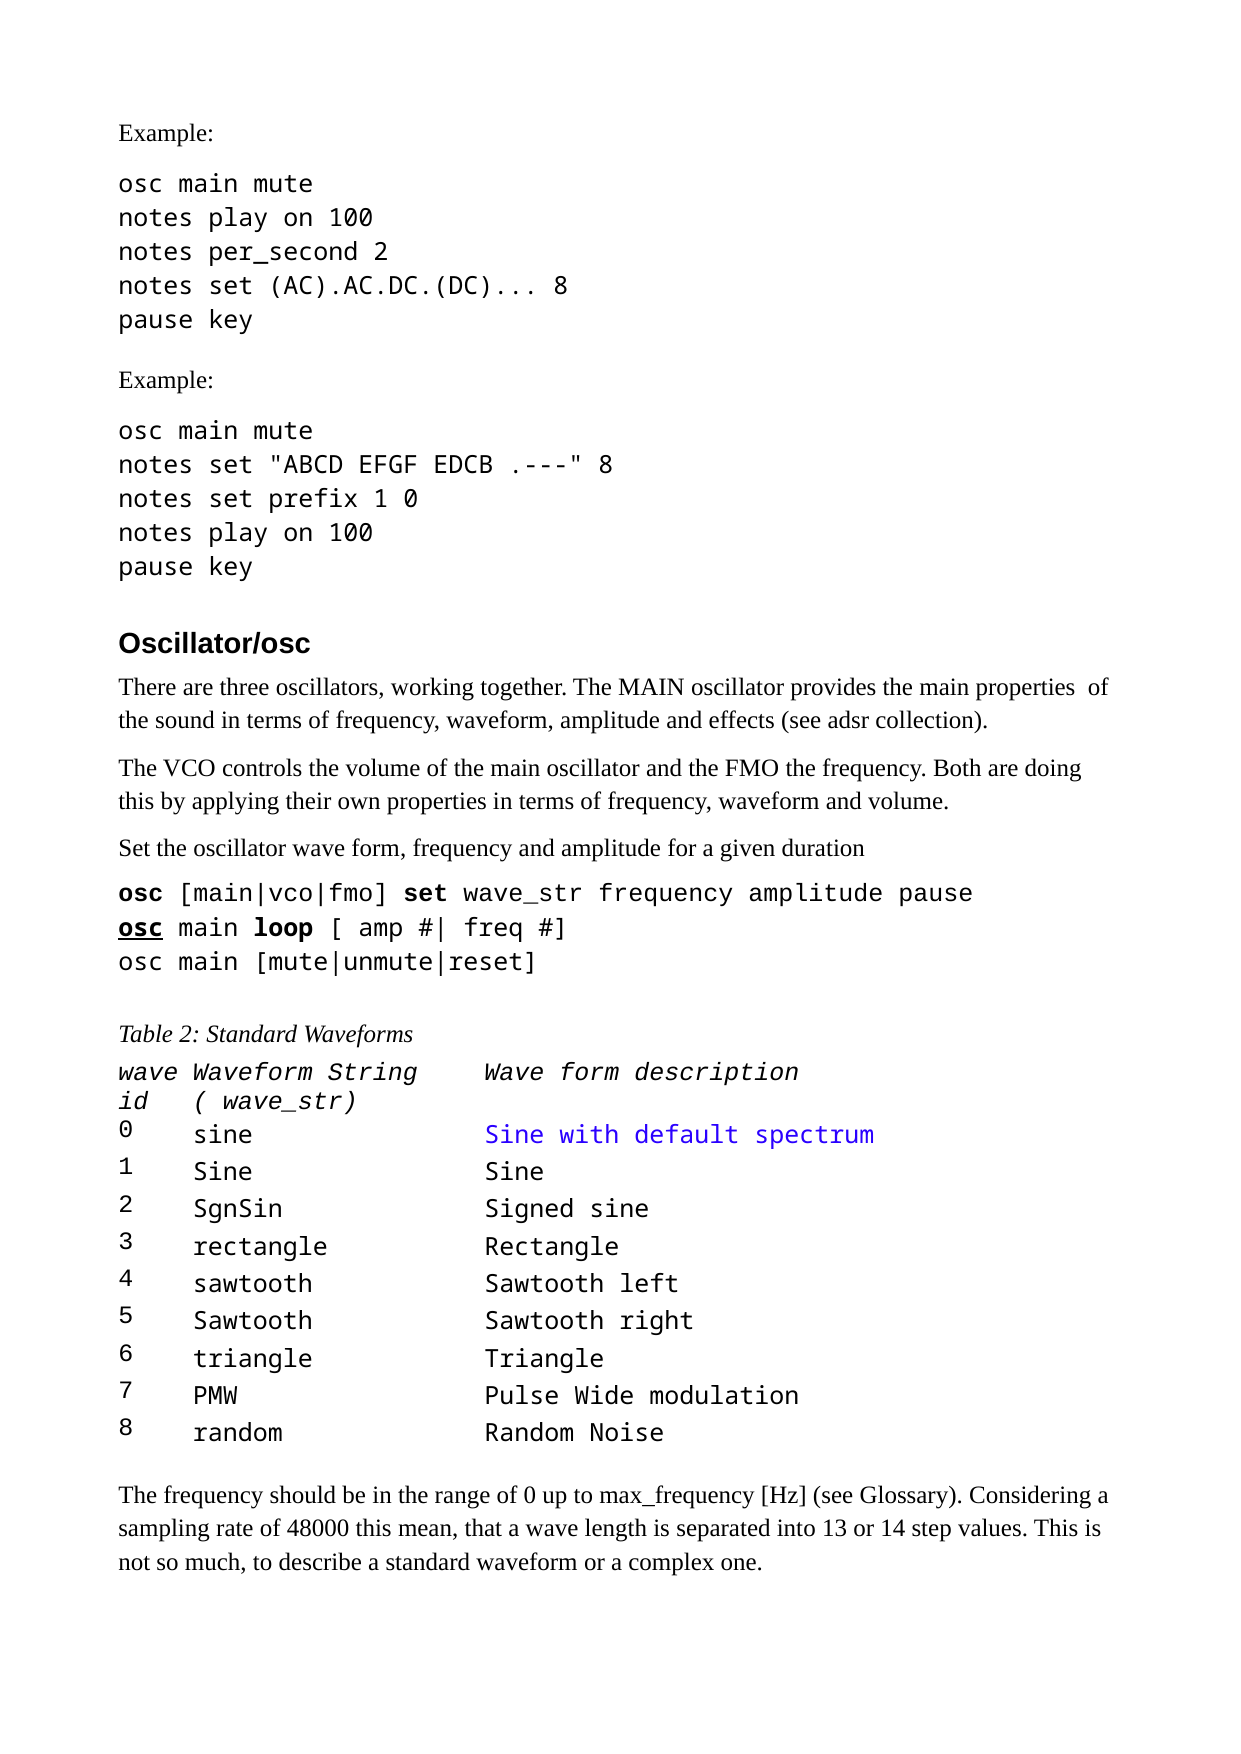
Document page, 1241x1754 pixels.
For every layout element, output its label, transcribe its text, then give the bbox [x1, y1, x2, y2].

table_cell rectangle [193, 1229, 484, 1266]
table_cell Triangle [484, 1340, 924, 1378]
table_cell 8 [118, 1415, 193, 1452]
table_header Wave form description [484, 1060, 924, 1117]
table_cell Sawtooth left [484, 1266, 924, 1303]
text Set the oscillator wave form, frequency and amplitude for a given duration [118, 833, 1122, 862]
text osc main [mute|unmute|reset] [118, 943, 1122, 977]
text notes set (AC).AC.DC.(DC)... 8 [118, 268, 1122, 302]
text The frequency should be in the range of 0 up to max_frequency [Hz] (see Glossary). Considering a sampling rate of 48000 this mean, that a wave length is separated into 13 or 14 step values. This is not so much, to describe a standard waveform or a complex one. [118, 1481, 1122, 1575]
table_cell triangle [193, 1340, 484, 1378]
table_cell Sine with default spectrum [484, 1117, 924, 1154]
text There are three oscillators, working together. The MAIN oscillator provides the main properties of the sound in terms of frequency, waveform, amplitude and effects (see adsr collection). [118, 672, 1122, 734]
table_cell 2 [118, 1191, 193, 1228]
table_cell 7 [118, 1378, 193, 1415]
text osc [main|vco|fmo] set wave_str frequency amplitude pause [118, 881, 1122, 909]
table_cell SgnSin [193, 1191, 484, 1228]
text osc main mute [118, 412, 1122, 446]
table_header Waveform String ( wave_str) [193, 1060, 484, 1117]
text pause key [118, 302, 1122, 336]
table_cell Random Noise [484, 1415, 924, 1452]
table_cell Sine [193, 1154, 484, 1191]
table_cell Sawtooth [193, 1303, 484, 1340]
table_cell 5 [118, 1303, 193, 1340]
table_cell sine [193, 1117, 484, 1154]
table_cell 0 [118, 1117, 193, 1154]
text Example: [118, 118, 1122, 147]
text osc main mute [118, 166, 1122, 200]
text notes set prefix 1 0 [118, 481, 1122, 514]
text Example: [118, 365, 1122, 393]
subtitle Oscillator/osc [118, 626, 1122, 659]
text notes set "ABCD EFGF EDCB .---" 8 [118, 446, 1122, 481]
text pause key [118, 549, 1122, 583]
text osc main loop [ amp #| freq #] [118, 909, 1122, 943]
table_cell Signed sine [484, 1191, 924, 1228]
table_cell 4 [118, 1266, 193, 1303]
table_cell PMW [193, 1378, 484, 1415]
table_cell Sine [484, 1154, 924, 1191]
table_cell Pulse Wide modulation [484, 1378, 924, 1415]
text notes play on 100 [118, 200, 1122, 234]
table_cell 3 [118, 1229, 193, 1266]
table_cell Rectangle [484, 1229, 924, 1266]
table_cell random [193, 1415, 484, 1452]
table_header waveid [118, 1060, 193, 1117]
text Table 2: Standard Waveforms [118, 1019, 1122, 1047]
text notes play on 100 [118, 514, 1122, 549]
table_cell sawtooth [193, 1266, 484, 1303]
text The VCO controls the volume of the main oscillator and the FMO the frequency. Both are doing this by applying their own properties in terms of frequency, waveform and volume. [118, 753, 1122, 814]
table_cell 6 [118, 1340, 193, 1378]
text notes per_second 2 [118, 234, 1122, 268]
table_cell 1 [118, 1154, 193, 1191]
table_cell Sawtooth right [484, 1303, 924, 1340]
